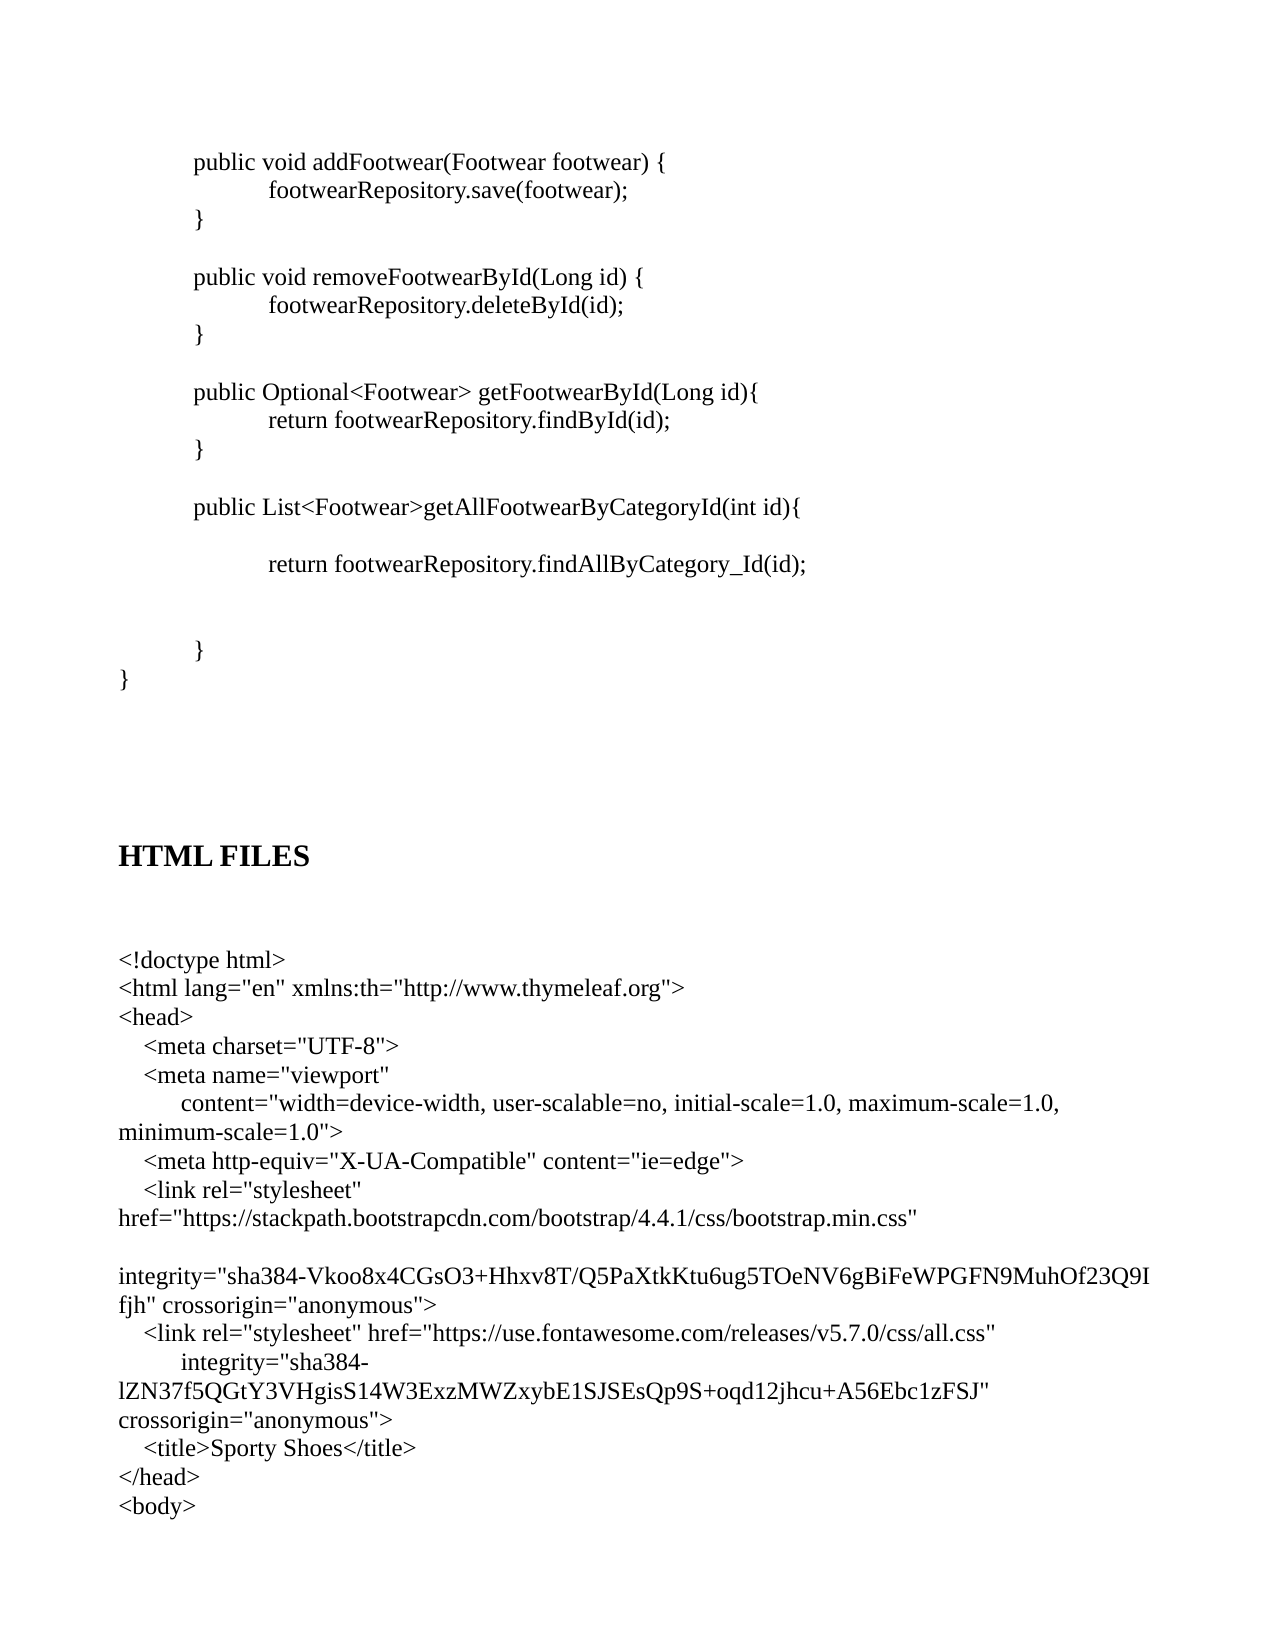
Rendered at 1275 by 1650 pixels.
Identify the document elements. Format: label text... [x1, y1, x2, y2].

text } [118, 319, 1157, 348]
text footwearRepository.deleteById(id); [118, 291, 1157, 319]
text </head> [118, 1462, 1157, 1491]
text <meta charset="UTF-8"> [118, 1031, 1157, 1060]
text } [118, 204, 1157, 233]
text <head> [118, 1002, 1157, 1031]
text } [118, 664, 1157, 693]
text public Optional<Footwear> getFootwearById(Long id){ [118, 377, 1157, 406]
text <meta name="viewport" [118, 1060, 1157, 1088]
text HTML FILES [118, 837, 1157, 873]
text public List<Footwear>getAllFootwearByCategoryId(int id){ [118, 492, 1157, 521]
text <title>Sporty Shoes</title> [118, 1433, 1157, 1462]
text public void addFootwear(Footwear footwear) { [118, 147, 1157, 176]
text <link rel="stylesheet" href="https://use.fontawesome.com/releases/v5.7.0/css/all.css" [118, 1318, 1157, 1347]
text } [118, 636, 1157, 664]
text <body> [118, 1491, 1157, 1520]
text return footwearRepository.findAllByCategory_Id(id); [118, 549, 1157, 578]
text integrity="sha384-lZN37f5QGtY3VHgisS14W3ExzMWZxybE1SJSEsQp9S+oqd12jhcu+A56Ebc1zFSJ" crossorigin="anonymous"> [118, 1347, 1157, 1433]
text <meta http-equiv="X-UA-Compatible" content="ie=edge"> [118, 1146, 1157, 1175]
text <!doctype html> [118, 945, 1157, 973]
text <html lang="en" xmlns:th="http://www.thymeleaf.org"> [118, 973, 1157, 1002]
text public void removeFootwearById(Long id) { [118, 262, 1157, 291]
text content="width=device-width, user-scalable=no, initial-scale=1.0, maximum-scale=1.0, minimum-scale=1.0"> [118, 1088, 1157, 1146]
text <link rel="stylesheet" href="https://stackpath.bootstrapcdn.com/bootstrap/4.4.1/css/bootstrap.min.css" [118, 1175, 1157, 1232]
text footwearRepository.save(footwear); [118, 176, 1157, 204]
text integrity="sha384-Vkoo8x4CGsO3+Hhxv8T/Q5PaXtkKtu6ug5TOeNV6gBiFeWPGFN9MuhOf23Q9Ifjh" crossorigin="anonymous"> [118, 1232, 1157, 1318]
text return footwearRepository.findById(id); [118, 406, 1157, 434]
text } [118, 434, 1157, 463]
